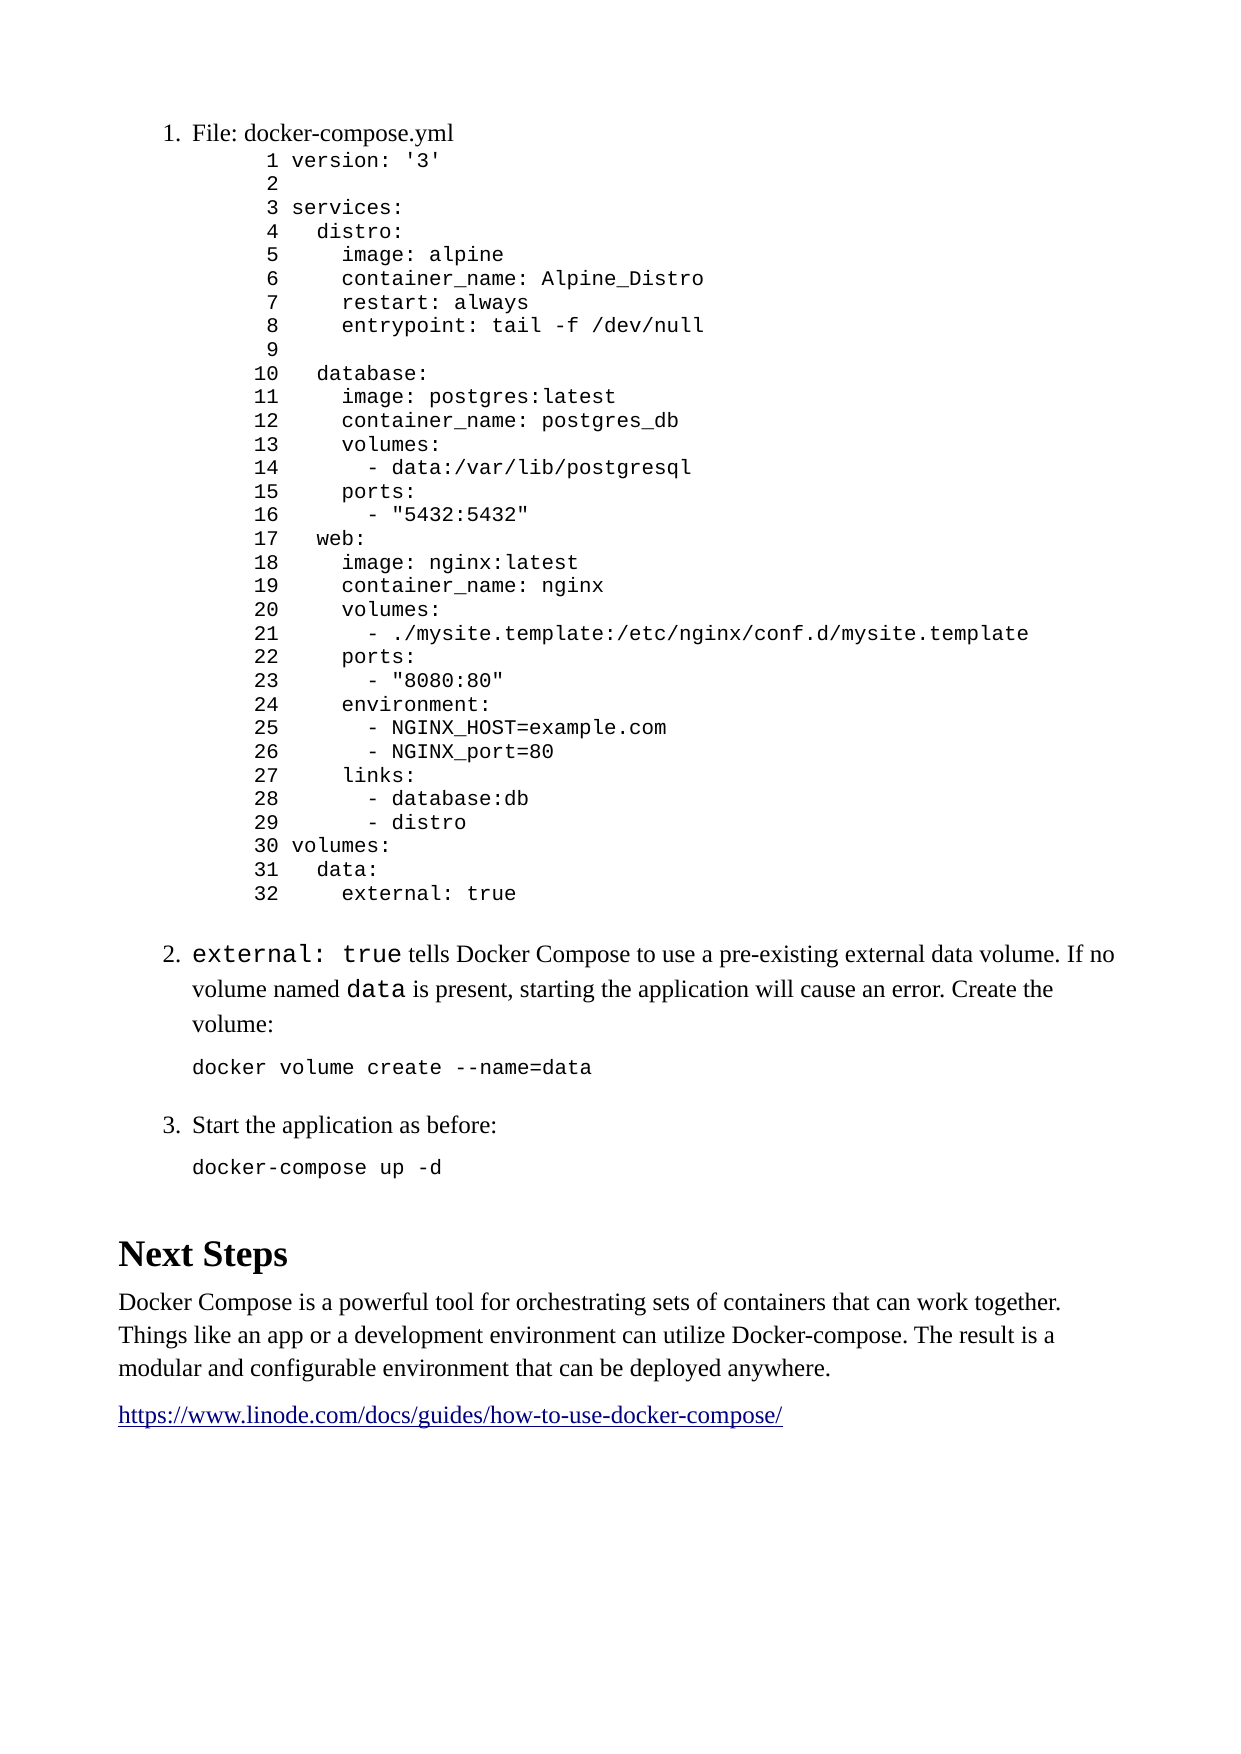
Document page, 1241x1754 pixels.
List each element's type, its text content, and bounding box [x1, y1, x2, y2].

list external: true tells Docker Compose to use a pre-existing external data volume. If no volume named data is present, starting the application will cause an error. Create the volume: [162, 939, 1122, 1038]
list docker volume create --name=data [162, 1057, 1122, 1080]
table_header 1 2 3 4 5 6 7 8 9 10 11 12 13 14 15 16 17 18 19 20 21 22 23 24 25 26 27 28 29 30 31 32 [251, 147, 288, 939]
subtitle File: docker-compose.yml [162, 118, 1122, 147]
table_header version: '3' services: distro: image: alpine container_name: Alpine_Distro restart: always entrypoint: tail -f /dev/null database: image: postgres:latest container_name: postgres_db volumes: - data:/var/lib/postgresql ports: - "5432:5432" web: image: nginx:latest container_name: nginx volumes: - ./mysite.template:/etc/nginx/conf.d/mysite.template ports: - "8080:80" environment: - NGINX_HOST=example.com - NGINX_port=80 links: - database:db - distro volumes: data: external: true [289, 147, 1042, 939]
list Start the application as before: [162, 1110, 1122, 1138]
text https://www.linode.com/docs/guides/how-to-use-docker-compose/ [118, 1401, 1122, 1429]
text Docker Compose is a powerful tool for orchestrating sets of containers that can work together. Things like an app or a development environment can utilize Docker-compose. The result is a modular and configurable environment that can be deployed anywhere. [118, 1287, 1122, 1382]
list docker-compose up -d [162, 1157, 1122, 1181]
subtitle Next Steps [118, 1231, 1122, 1274]
